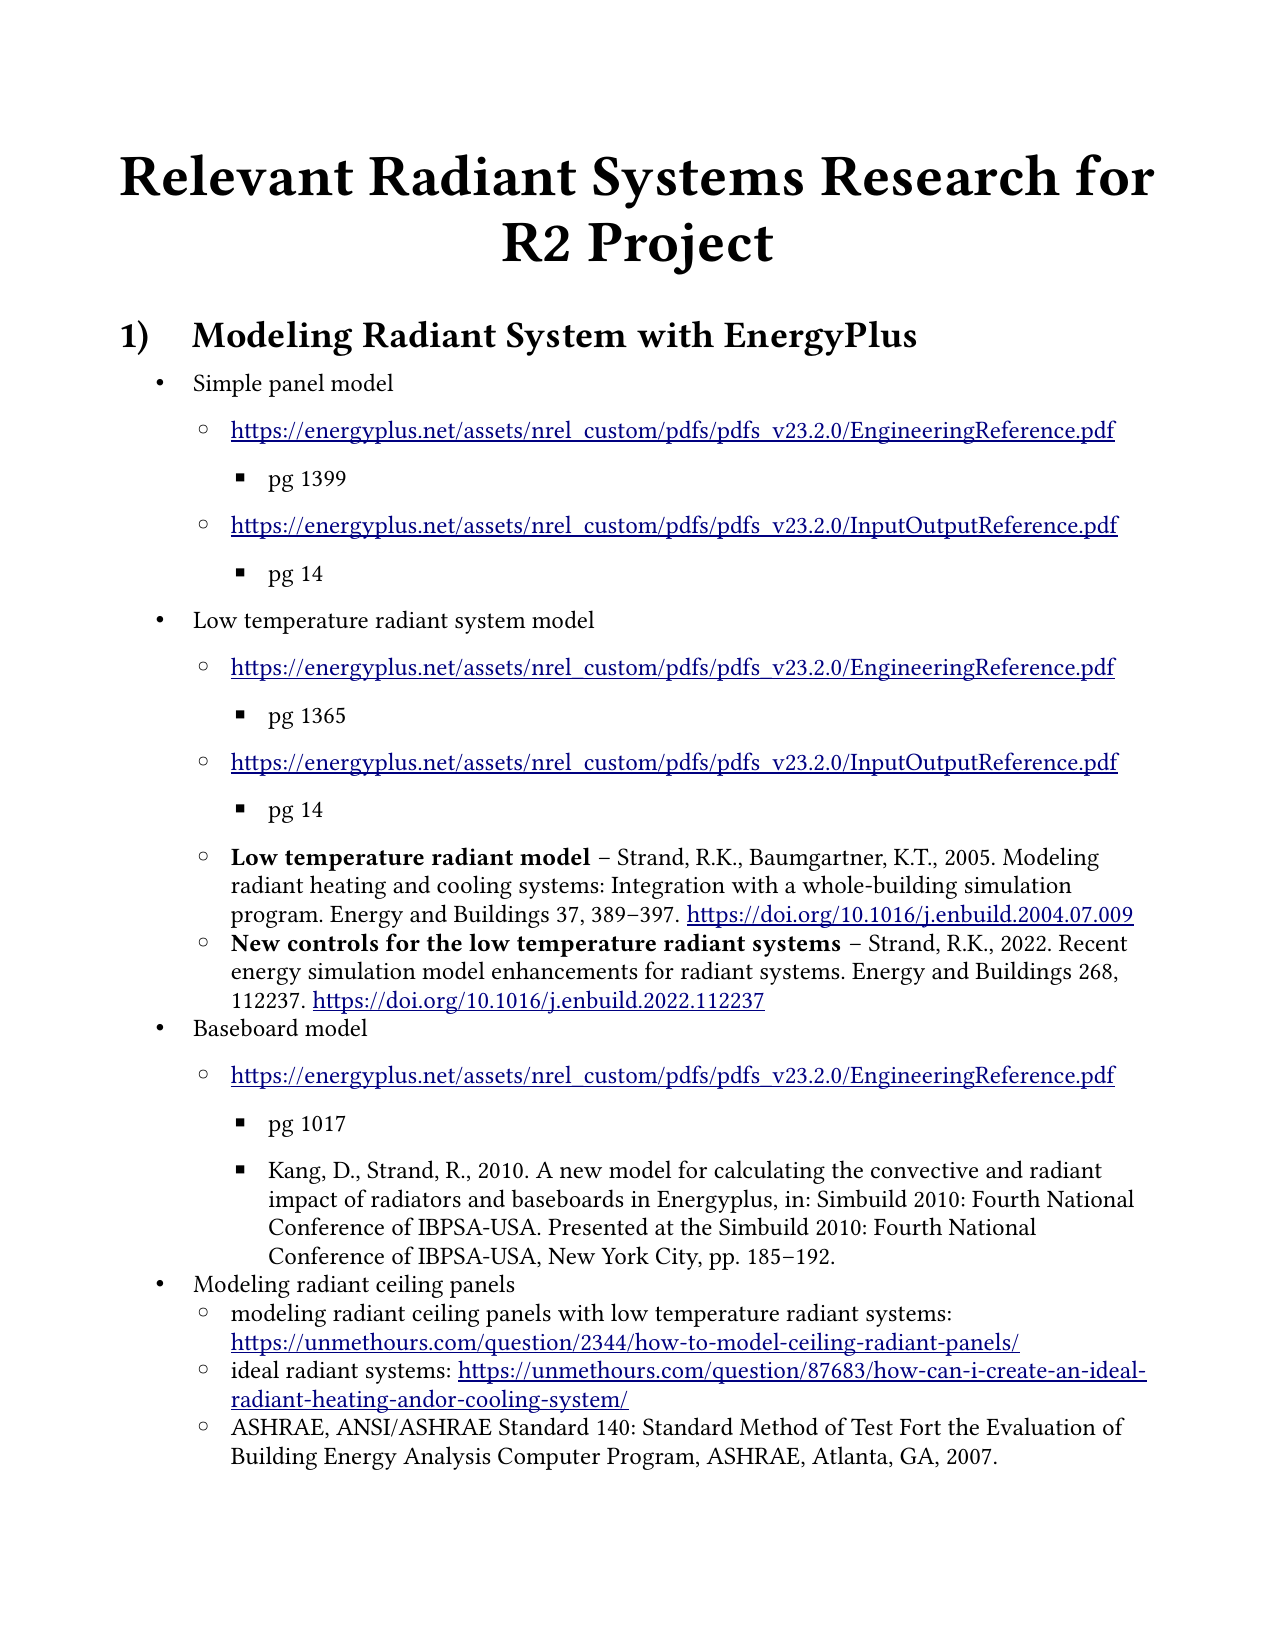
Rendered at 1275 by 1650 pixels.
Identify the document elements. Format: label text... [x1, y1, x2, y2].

list ideal radiant systems: https://unmethours.com/question/87683/how-can-i-create-an-ideal-radiant-heating-andor-cooling-system/ [193, 1356, 1157, 1413]
list pg 1399 [231, 464, 1157, 492]
title Relevant Radiant Systems Research for R2 Project [118, 143, 1157, 276]
list https://energyplus.net/assets/nrel_custom/pdfs/pdfs_v23.2.0/InputOutputReference.pdf [193, 748, 1157, 777]
list pg 1017 [231, 1109, 1157, 1137]
list https://energyplus.net/assets/nrel_custom/pdfs/pdfs_v23.2.0/EngineeringReference.pdf [193, 653, 1157, 682]
subtitle Modeling Radiant System with EnergyPlus [118, 314, 1157, 356]
list ASHRAE, ANSI/ASHRAE Standard 140: Standard Method of Test Fort the Evaluation of Building Energy Analysis Computer Program, ASHRAE, Atlanta, GA, 2007. [193, 1413, 1157, 1470]
list Low temperature radiant system model [156, 606, 1157, 634]
list pg 1365 [231, 701, 1157, 729]
list Baseboard model [156, 1014, 1157, 1043]
list pg 14 [231, 558, 1157, 587]
list Low temperature radiant model – Strand, R.K., Baumgartner, K.T., 2005. Modeling radiant heating and cooling systems: Integration with a whole-building simulation program. Energy and Buildings 37, 389–397. https://doi.org/10.1016/j.enbuild.2004.07.009 [193, 843, 1157, 928]
list Kang, D., Strand, R., 2010. A new model for calculating the convective and radiant impact of radiators and baseboards in Energyplus, in: Simbuild 2010: Fourth National Conference of IBPSA-USA. Presented at the Simbuild 2010: Fourth National Conference of IBPSA-USA, New York City, pp. 185–192. [231, 1156, 1157, 1271]
list New controls for the low temperature radiant systems – Strand, R.K., 2022. Recent energy simulation model enhancements for radiant systems. Energy and Buildings 268, 112237. https://doi.org/10.1016/j.enbuild.2022.112237 [193, 928, 1157, 1014]
list modeling radiant ceiling panels with low temperature radiant systems: https://unmethours.com/question/2344/how-to-model-ceiling-radiant-panels/ [193, 1299, 1157, 1356]
list https://energyplus.net/assets/nrel_custom/pdfs/pdfs_v23.2.0/EngineeringReference.pdf [193, 416, 1157, 445]
list pg 14 [231, 796, 1157, 824]
list Simple panel model [156, 369, 1157, 397]
list https://energyplus.net/assets/nrel_custom/pdfs/pdfs_v23.2.0/EngineeringReference.pdf [193, 1062, 1157, 1090]
list Modeling radiant ceiling panels [156, 1271, 1157, 1299]
list https://energyplus.net/assets/nrel_custom/pdfs/pdfs_v23.2.0/InputOutputReference.pdf [193, 511, 1157, 540]
